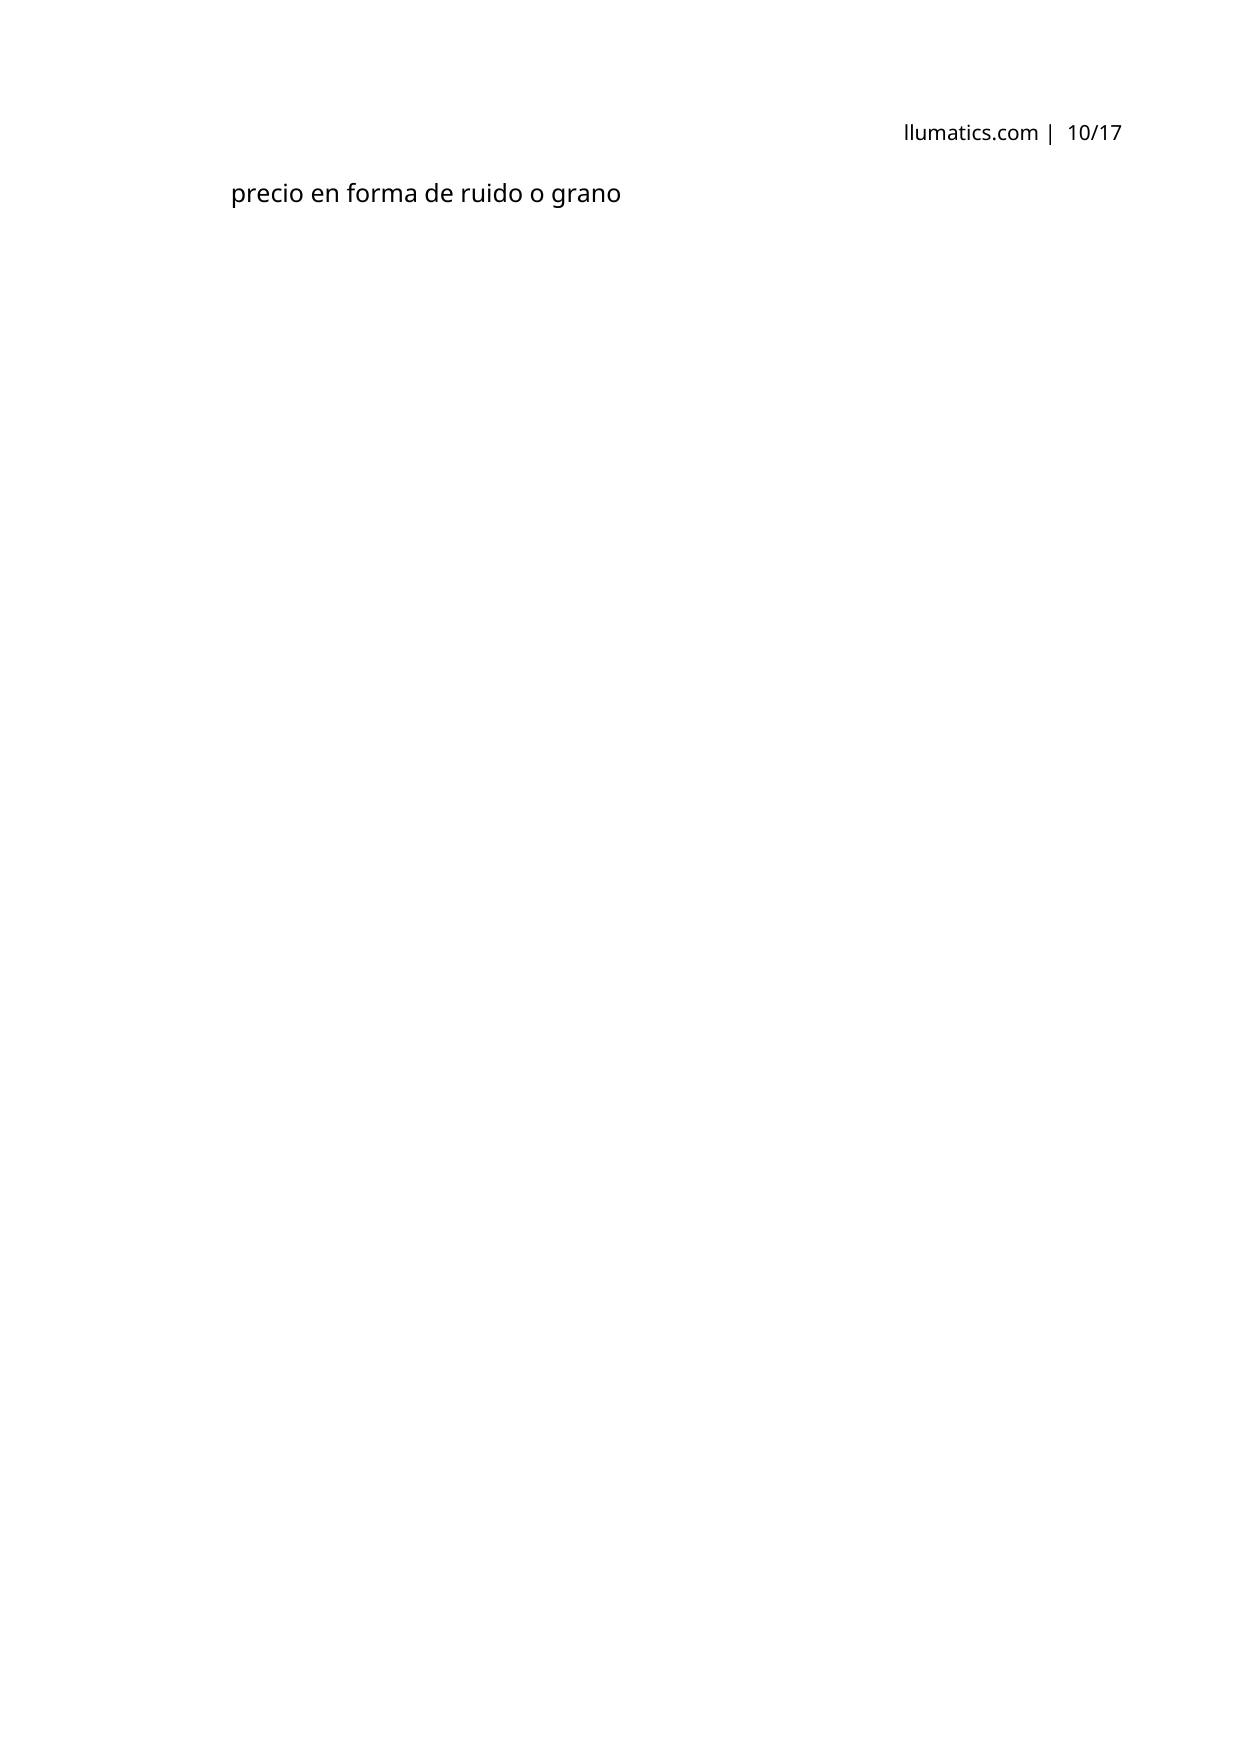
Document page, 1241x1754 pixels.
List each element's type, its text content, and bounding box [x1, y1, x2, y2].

list precio en forma de ruido o grano [193, 176, 1122, 210]
